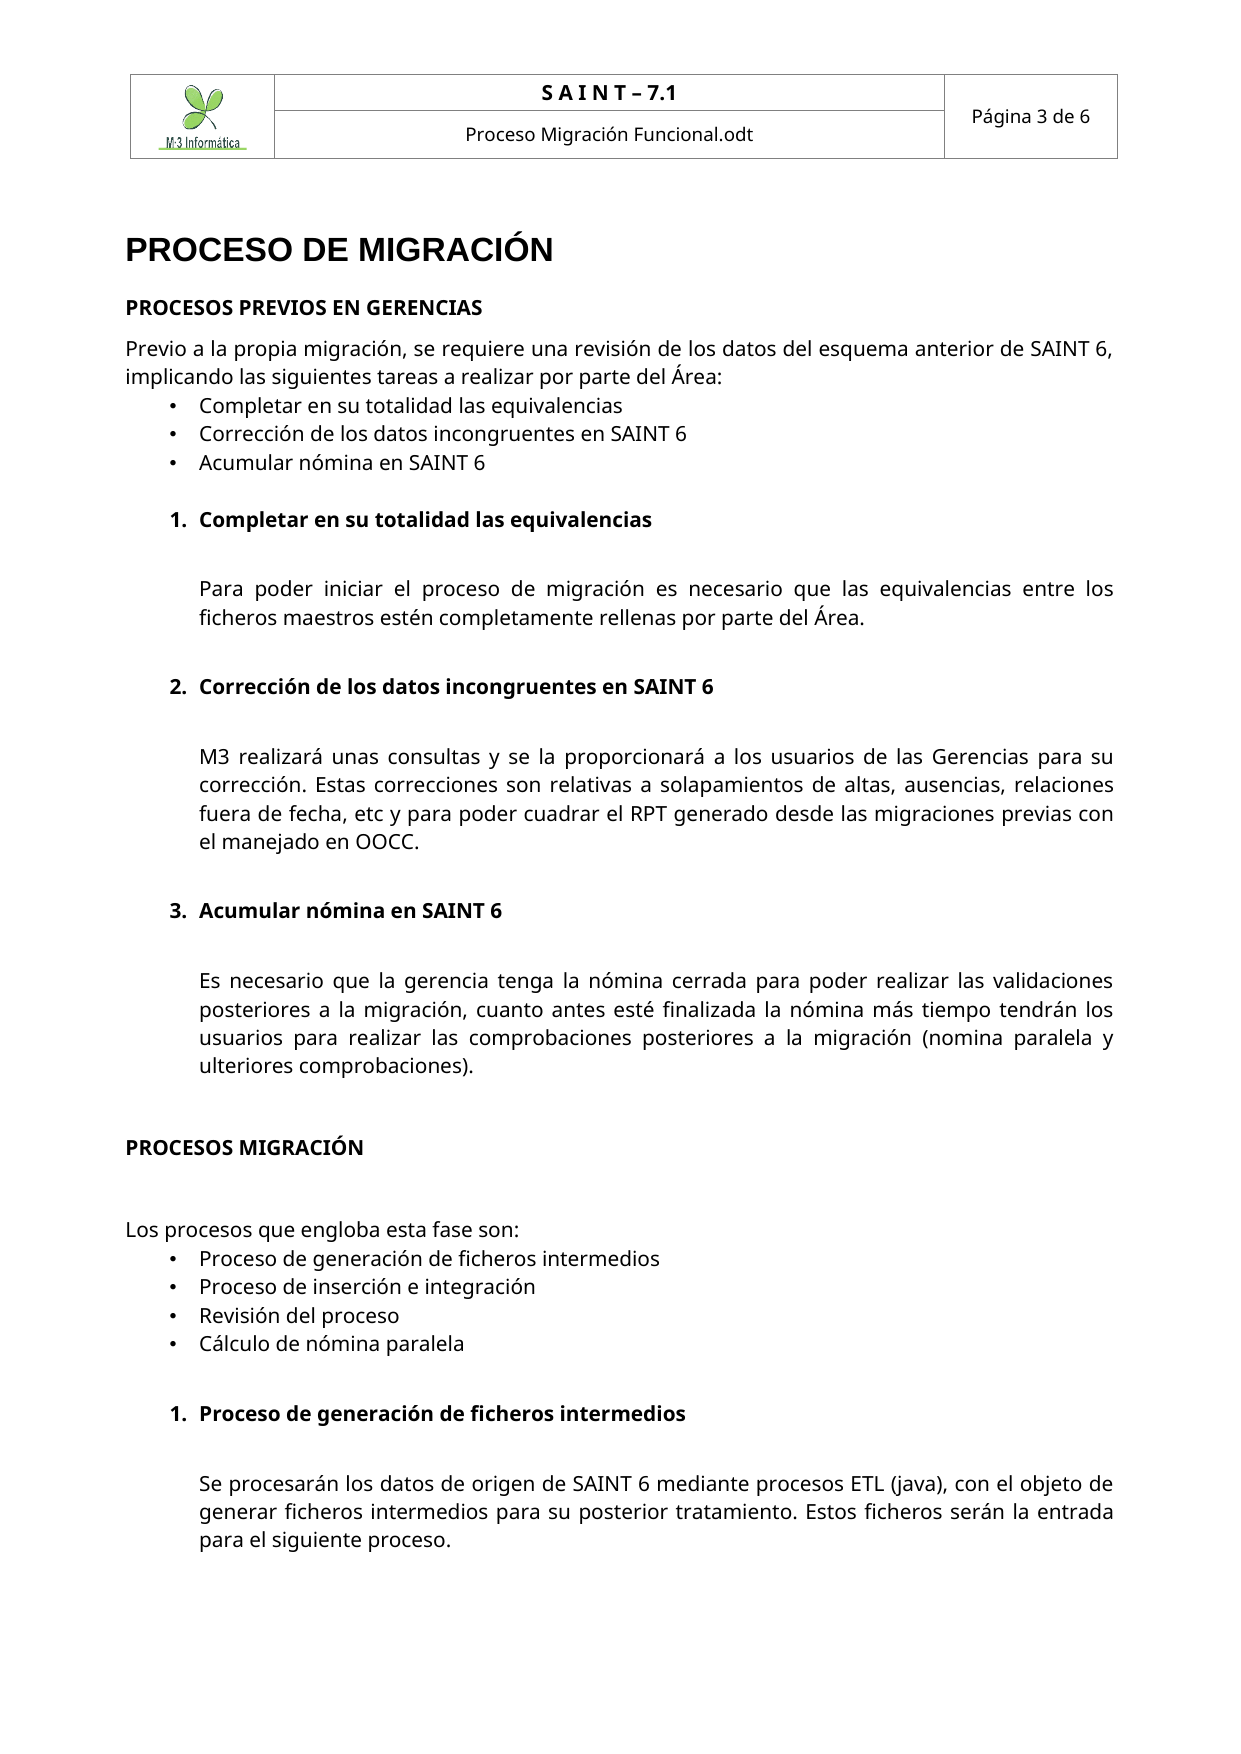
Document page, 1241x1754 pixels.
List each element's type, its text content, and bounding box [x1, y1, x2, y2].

subtitle PROCESOS MIGRACIÓN [125, 1133, 1115, 1162]
list Corrección de los datos incongruentes en SAINT 6 [169, 419, 1115, 448]
subtitle PROCESOS PREVIOS EN GERENCIAS [125, 293, 1115, 322]
text Previo a la propia migración, se requiere una revisión de los datos del esquema anterior de SAINT 6, implicando las siguientes tareas a realizar por parte del Área: [125, 334, 1115, 391]
text Los procesos que engloba esta fase son: [125, 1216, 1115, 1244]
text Es necesario que la gerencia tenga la nómina cerrada para poder realizar las validaciones posteriores a la migración, cuanto antes esté finalizada la nómina más tiempo tendrán los usuarios para realizar las comprobaciones posteriores a la migración (nomina paralela y ulteriores comprobaciones). [199, 966, 1115, 1080]
subtitle Acumular nómina en SAINT 6 [169, 448, 1115, 476]
text M3 realizará unas consultas y se la proporcionará a los usuarios de las Gerencias para su corrección. Estas correcciones son relativas a solapamientos de altas, ausencias, relaciones fuera de fecha, etc y para poder cuadrar el RPT generado desde las migraciones previas con el manejado en OOCC. [199, 742, 1115, 856]
picture [158, 83, 247, 150]
text Para poder iniciar el proceso de migración es necesario que las equivalencias entre los ficheros maestros estén completamente rellenas por parte del Área. [199, 574, 1115, 631]
subtitle Proceso de generación de ficheros intermedios [169, 1244, 1115, 1272]
subtitle Corrección de los datos incongruentes en SAINT 6 [169, 672, 1115, 701]
subtitle Revisión del proceso [169, 1301, 1115, 1329]
subtitle Acumular nómina en SAINT 6 [169, 897, 1115, 925]
subtitle PROCESO DE MIGRACIÓN [125, 229, 1115, 268]
list Completar en su totalidad las equivalencias [169, 391, 1115, 419]
subtitle Proceso de generación de ficheros intermedios [169, 1399, 1115, 1427]
text Se procesarán los datos de origen de SAINT 6 mediante procesos ETL (java), con el objeto de generar ficheros intermedios para su posterior tratamiento. Estos ficheros serán la entrada para el siguiente proceso. [199, 1469, 1115, 1554]
subtitle Completar en su totalidad las equivalencias [169, 505, 1115, 533]
subtitle Cálculo de nómina paralela [169, 1329, 1115, 1358]
subtitle Proceso de inserción e integración [169, 1272, 1115, 1301]
